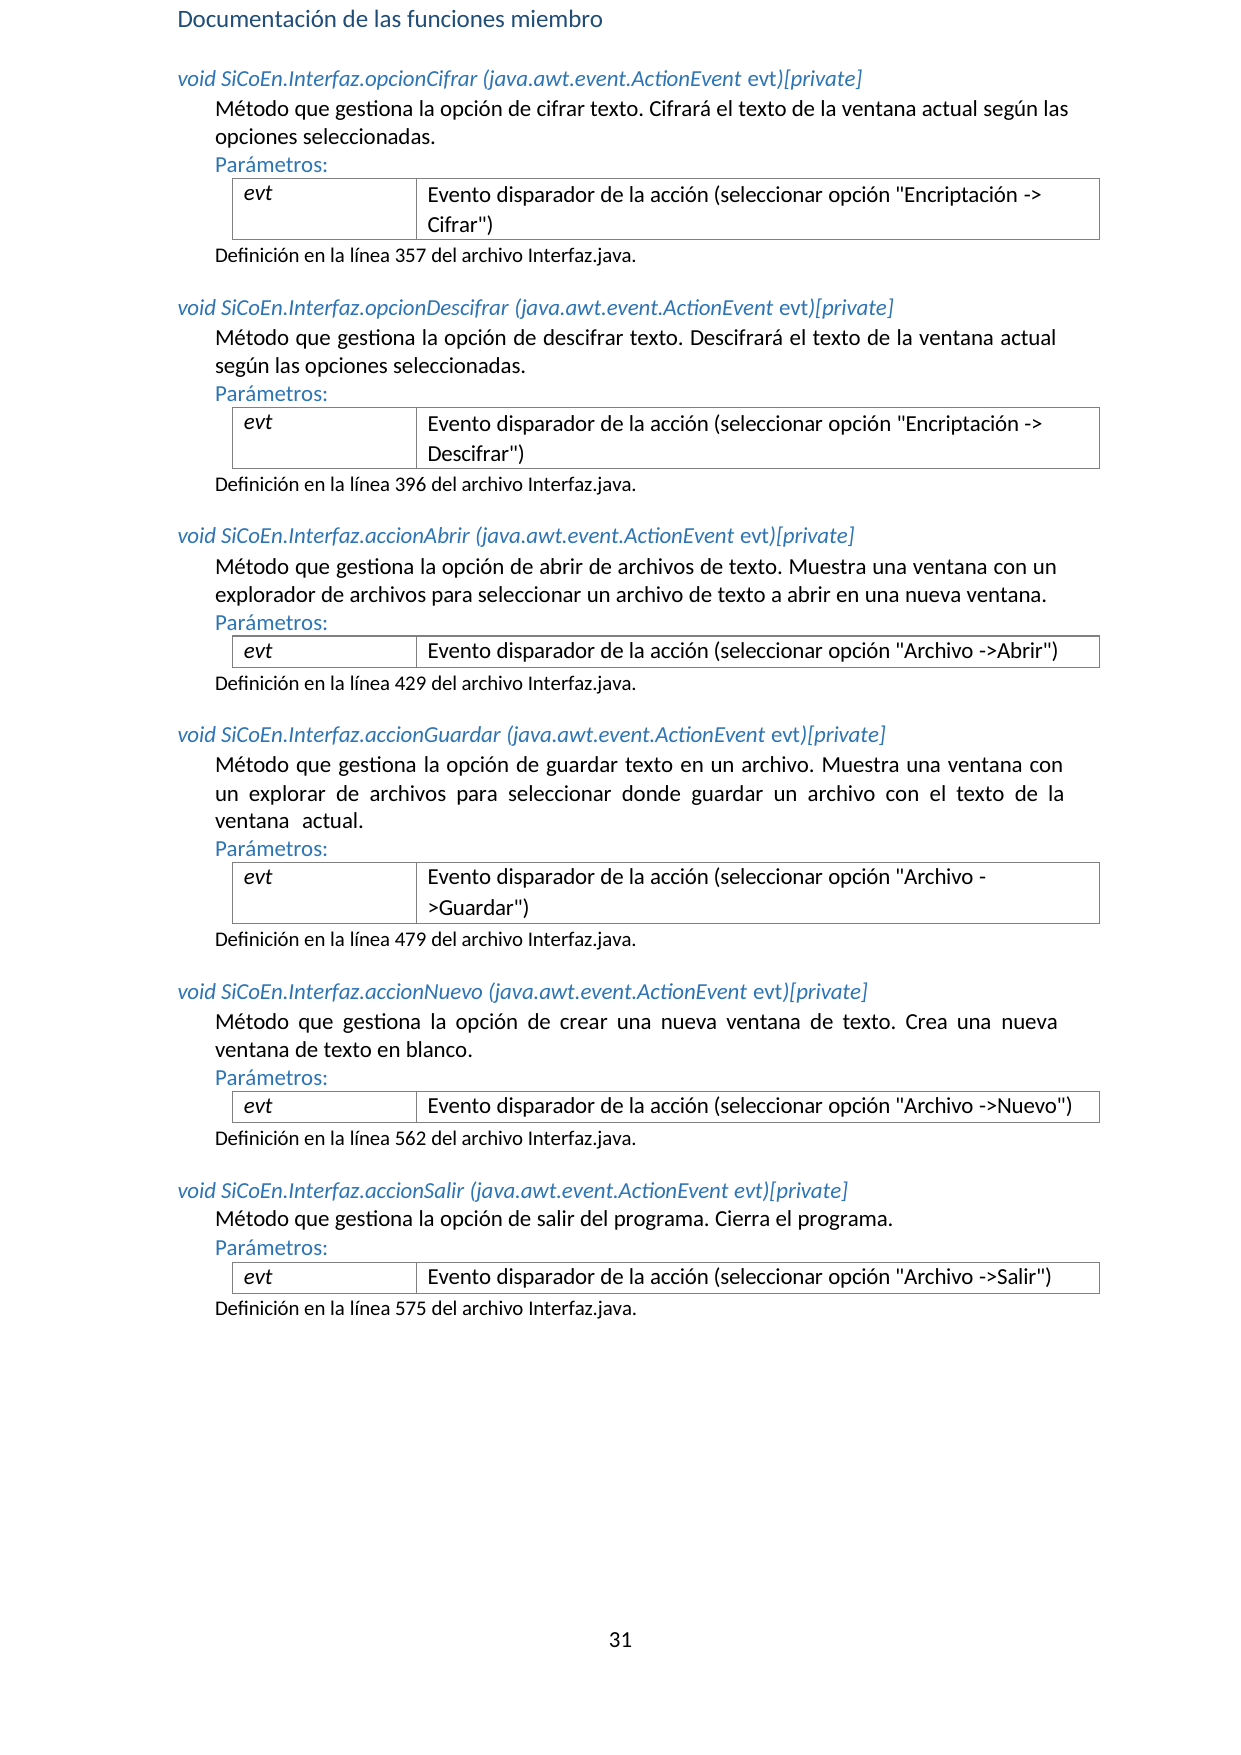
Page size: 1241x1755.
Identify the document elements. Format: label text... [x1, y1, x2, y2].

subtitle Documentación de las funciones miembro [177, 3, 1113, 34]
text Método que gestiona la opción de descifrar texto. Descifrará el texto de la ventana actual según las opciones seleccionadas. [215, 323, 1069, 379]
text Definición en la línea 575 del archivo Interfaz.java. [215, 1295, 1113, 1320]
text Definición en la línea 429 del archivo Interfaz.java. [215, 670, 1113, 695]
text void SiCoEn.Interfaz.opcionCifrar (java.awt.event.ActionEvent evt)[private] [177, 64, 1113, 92]
text void SiCoEn.Interfaz.accionNuevo (java.awt.event.ActionEvent evt)[private] [177, 977, 1113, 1005]
text Definición en la línea 357 del archivo Interfaz.java. [215, 242, 1113, 268]
text Método que gestiona la opción de abrir de archivos de texto. Muestra una ventana con un explorador de archivos para seleccionar un archivo de texto a abrir en una nueva ventana. Parámetros: [215, 552, 1069, 636]
text void SiCoEn.Interfaz.accionSalir (java.awt.event.ActionEvent evt)[private] Método que gestiona la opción de salir del programa. Cierra el programa. Parámetros: [177, 1176, 920, 1261]
text Definición en la línea 562 del archivo Interfaz.java. [215, 1125, 1113, 1151]
text Parámetros: [215, 379, 1113, 407]
text Método que gestiona la opción de guardar texto en un archivo. Muestra una ventana con un explorar de archivos para seleccionar donde guardar un archivo con el texto de la ventana actual. [215, 751, 1064, 835]
text Método que gestiona la opción de cifrar texto. Cifrará el texto de la ventana actual según las opciones seleccionadas. [215, 94, 1082, 150]
text void SiCoEn.Interfaz.opcionDescifrar (java.awt.event.ActionEvent evt)[private] [177, 293, 1113, 321]
text void SiCoEn.Interfaz.accionGuardar (java.awt.event.ActionEvent evt)[private] [177, 720, 1113, 748]
text Parámetros: [215, 1063, 1113, 1091]
text Definición en la línea 479 del archivo Interfaz.java. [215, 926, 1113, 952]
text Parámetros: [215, 150, 1113, 178]
text Definición en la línea 396 del archivo Interfaz.java. [215, 471, 1113, 497]
text Parámetros: [215, 835, 1113, 862]
text void SiCoEn.Interfaz.accionAbrir (java.awt.event.ActionEvent evt)[private] [177, 522, 1113, 550]
text Método que gestiona la opción de crear una nueva ventana de texto. Crea una nueva ventana de texto en blanco. [215, 1007, 1069, 1063]
